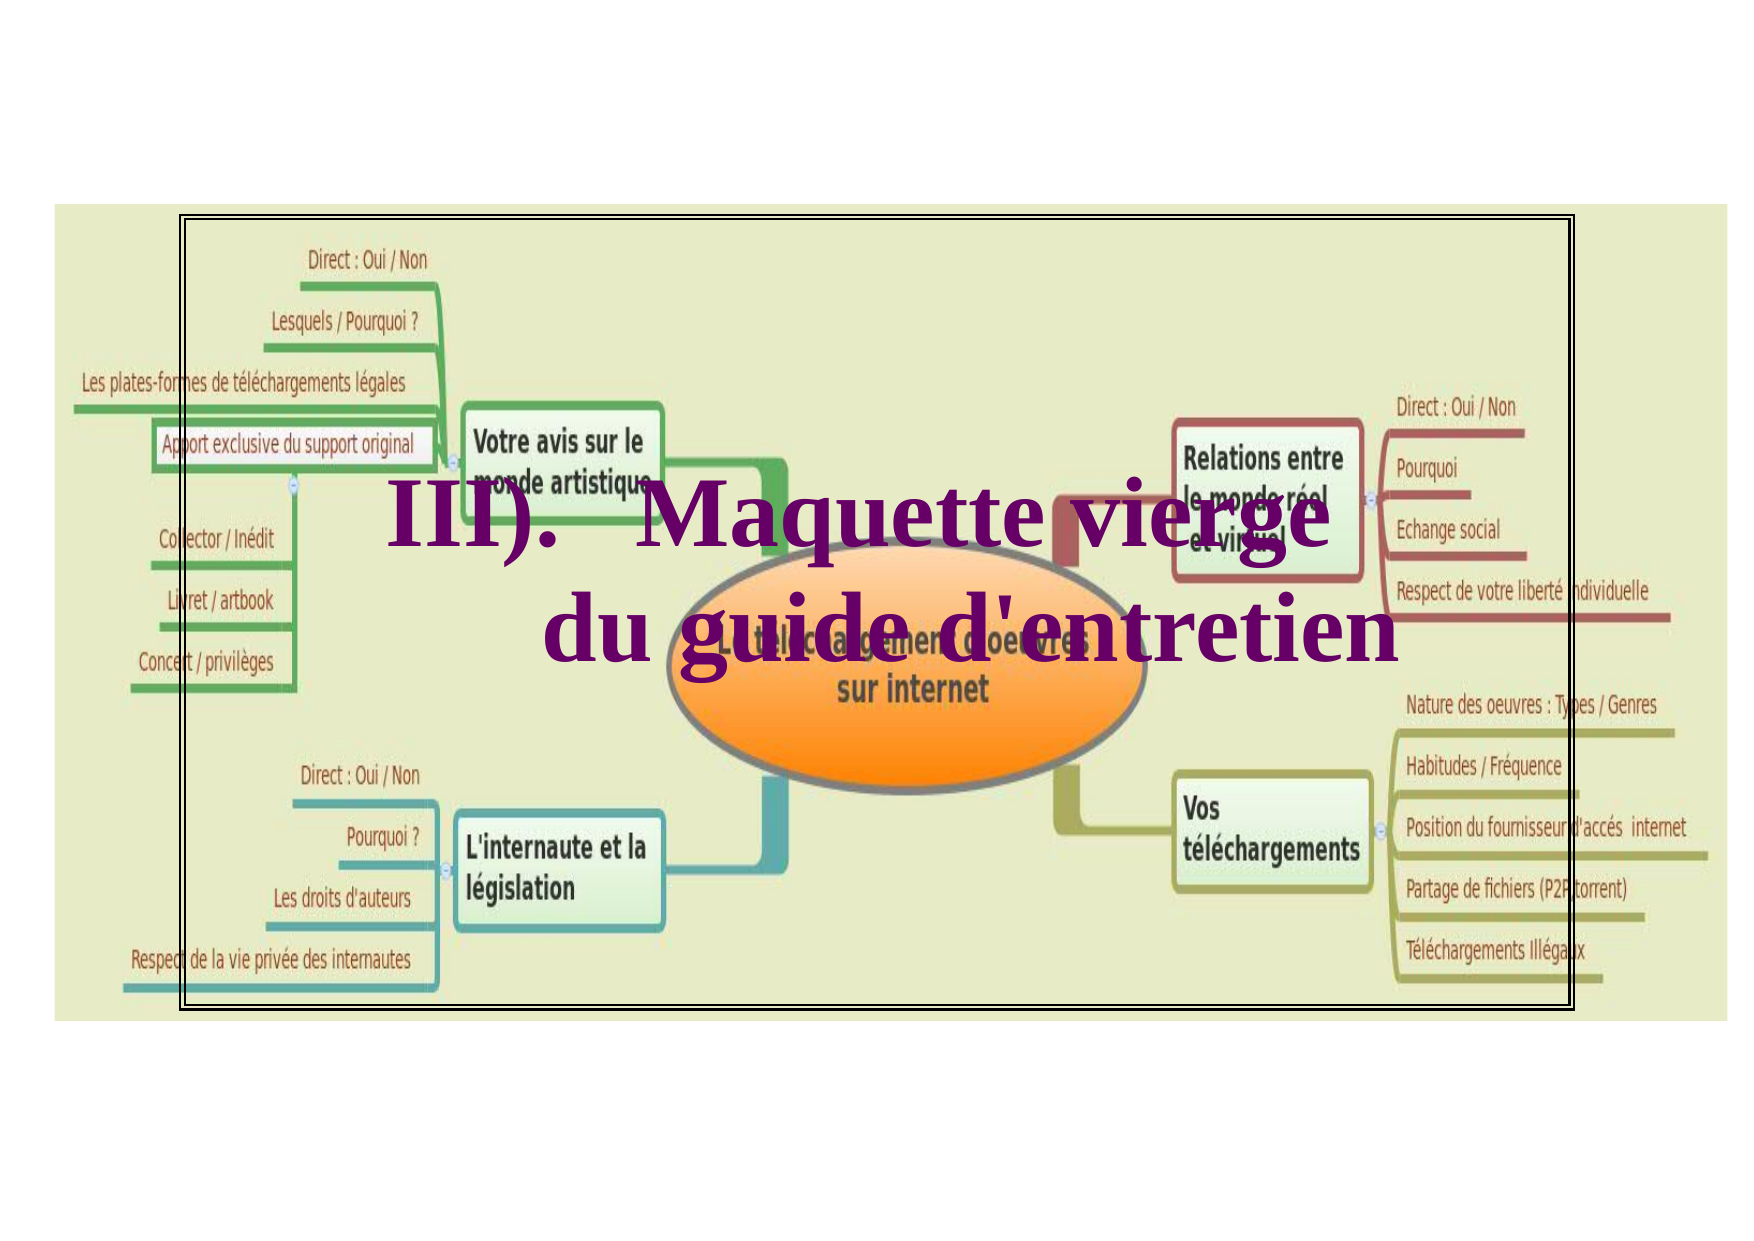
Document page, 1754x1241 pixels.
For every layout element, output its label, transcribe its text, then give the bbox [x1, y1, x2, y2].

picture [54, 204, 1728, 1021]
text III). Maquette vierge du guide d'entretien [188, 453, 1554, 683]
